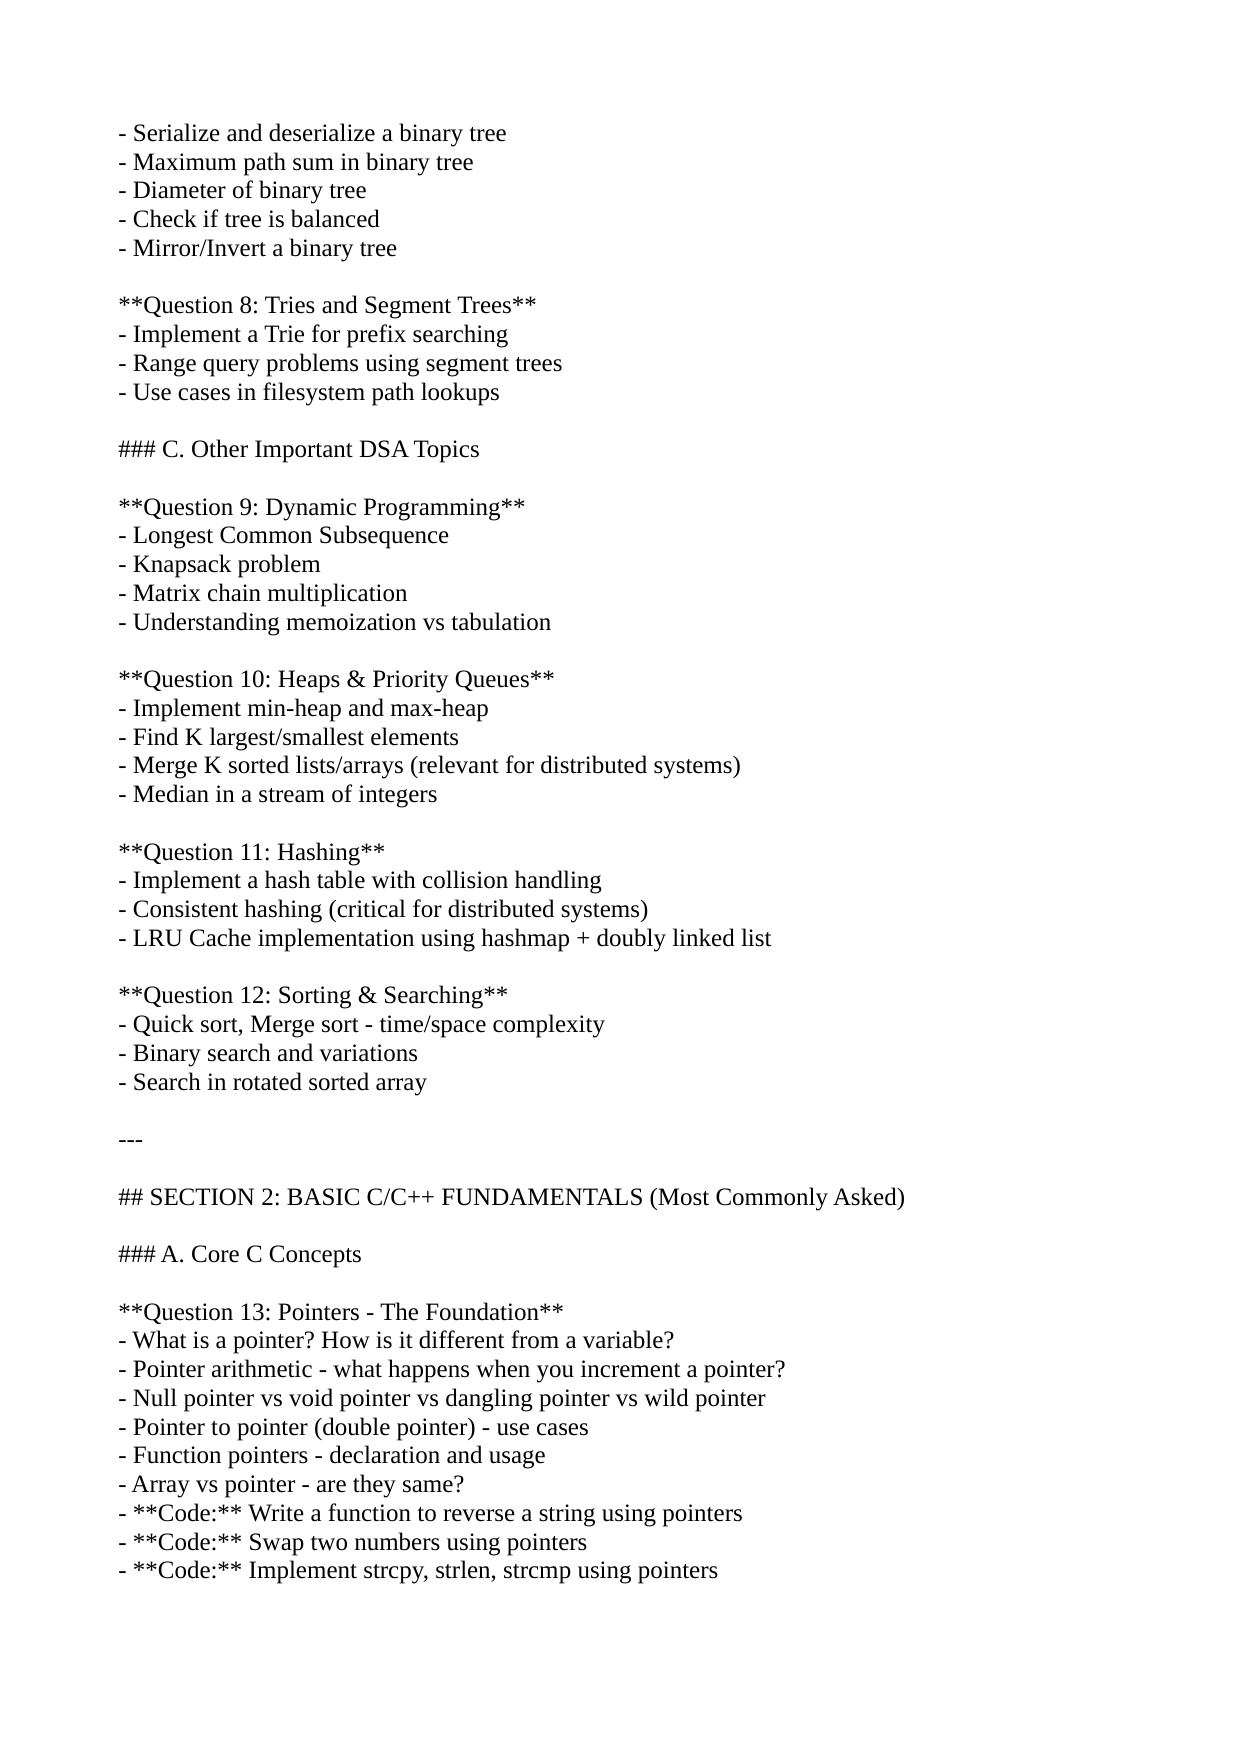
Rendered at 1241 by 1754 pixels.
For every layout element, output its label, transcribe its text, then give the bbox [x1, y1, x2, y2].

text - **Code:** Swap two numbers using pointers [118, 1527, 1122, 1556]
text - Matrix chain multiplication [118, 578, 1122, 607]
text - **Code:** Write a function to reverse a string using pointers [118, 1498, 1122, 1527]
text - Function pointers - declaration and usage [118, 1441, 1122, 1469]
text **Question 9: Dynamic Programming** [118, 492, 1122, 521]
text --- [118, 1124, 1122, 1153]
text - Pointer arithmetic - what happens when you increment a pointer? [118, 1354, 1122, 1383]
text - Quick sort, Merge sort - time/space complexity [118, 1009, 1122, 1038]
text **Question 13: Pointers - The Foundation** [118, 1297, 1122, 1326]
text - Use cases in filesystem path lookups [118, 377, 1122, 406]
text - LRU Cache implementation using hashmap + doubly linked list [118, 923, 1122, 952]
text **Question 10: Heaps & Priority Queues** [118, 664, 1122, 693]
text - Consistent hashing (critical for distributed systems) [118, 894, 1122, 923]
text - Pointer to pointer (double pointer) - use cases [118, 1412, 1122, 1441]
text - Mirror/Invert a binary tree [118, 233, 1122, 262]
text - Implement a hash table with collision handling [118, 866, 1122, 894]
text - Longest Common Subsequence [118, 521, 1122, 549]
text - Array vs pointer - are they same? [118, 1469, 1122, 1498]
text ### C. Other Important DSA Topics [118, 434, 1122, 463]
text - Find K largest/smallest elements [118, 722, 1122, 751]
text - Implement min-heap and max-heap [118, 693, 1122, 722]
text ### A. Core C Concepts [118, 1239, 1122, 1268]
text - Implement a Trie for prefix searching [118, 319, 1122, 348]
text - Understanding memoization vs tabulation [118, 607, 1122, 636]
text - Knapsack problem [118, 549, 1122, 578]
text - Binary search and variations [118, 1038, 1122, 1067]
text **Question 11: Hashing** [118, 837, 1122, 866]
text - Serialize and deserialize a binary tree [118, 118, 1122, 147]
text ## SECTION 2: BASIC C/C++ FUNDAMENTALS (Most Commonly Asked) [118, 1182, 1122, 1211]
text - Diameter of binary tree [118, 176, 1122, 204]
text - Median in a stream of integers [118, 779, 1122, 808]
text - Merge K sorted lists/arrays (relevant for distributed systems) [118, 751, 1122, 779]
text - **Code:** Implement strcpy, strlen, strcmp using pointers [118, 1556, 1122, 1584]
text - Search in rotated sorted array [118, 1067, 1122, 1096]
text - Check if tree is balanced [118, 204, 1122, 233]
text **Question 8: Tries and Segment Trees** [118, 291, 1122, 319]
text - Maximum path sum in binary tree [118, 147, 1122, 176]
text - What is a pointer? How is it different from a variable? [118, 1326, 1122, 1354]
text - Null pointer vs void pointer vs dangling pointer vs wild pointer [118, 1383, 1122, 1412]
text **Question 12: Sorting & Searching** [118, 981, 1122, 1009]
text - Range query problems using segment trees [118, 348, 1122, 377]
